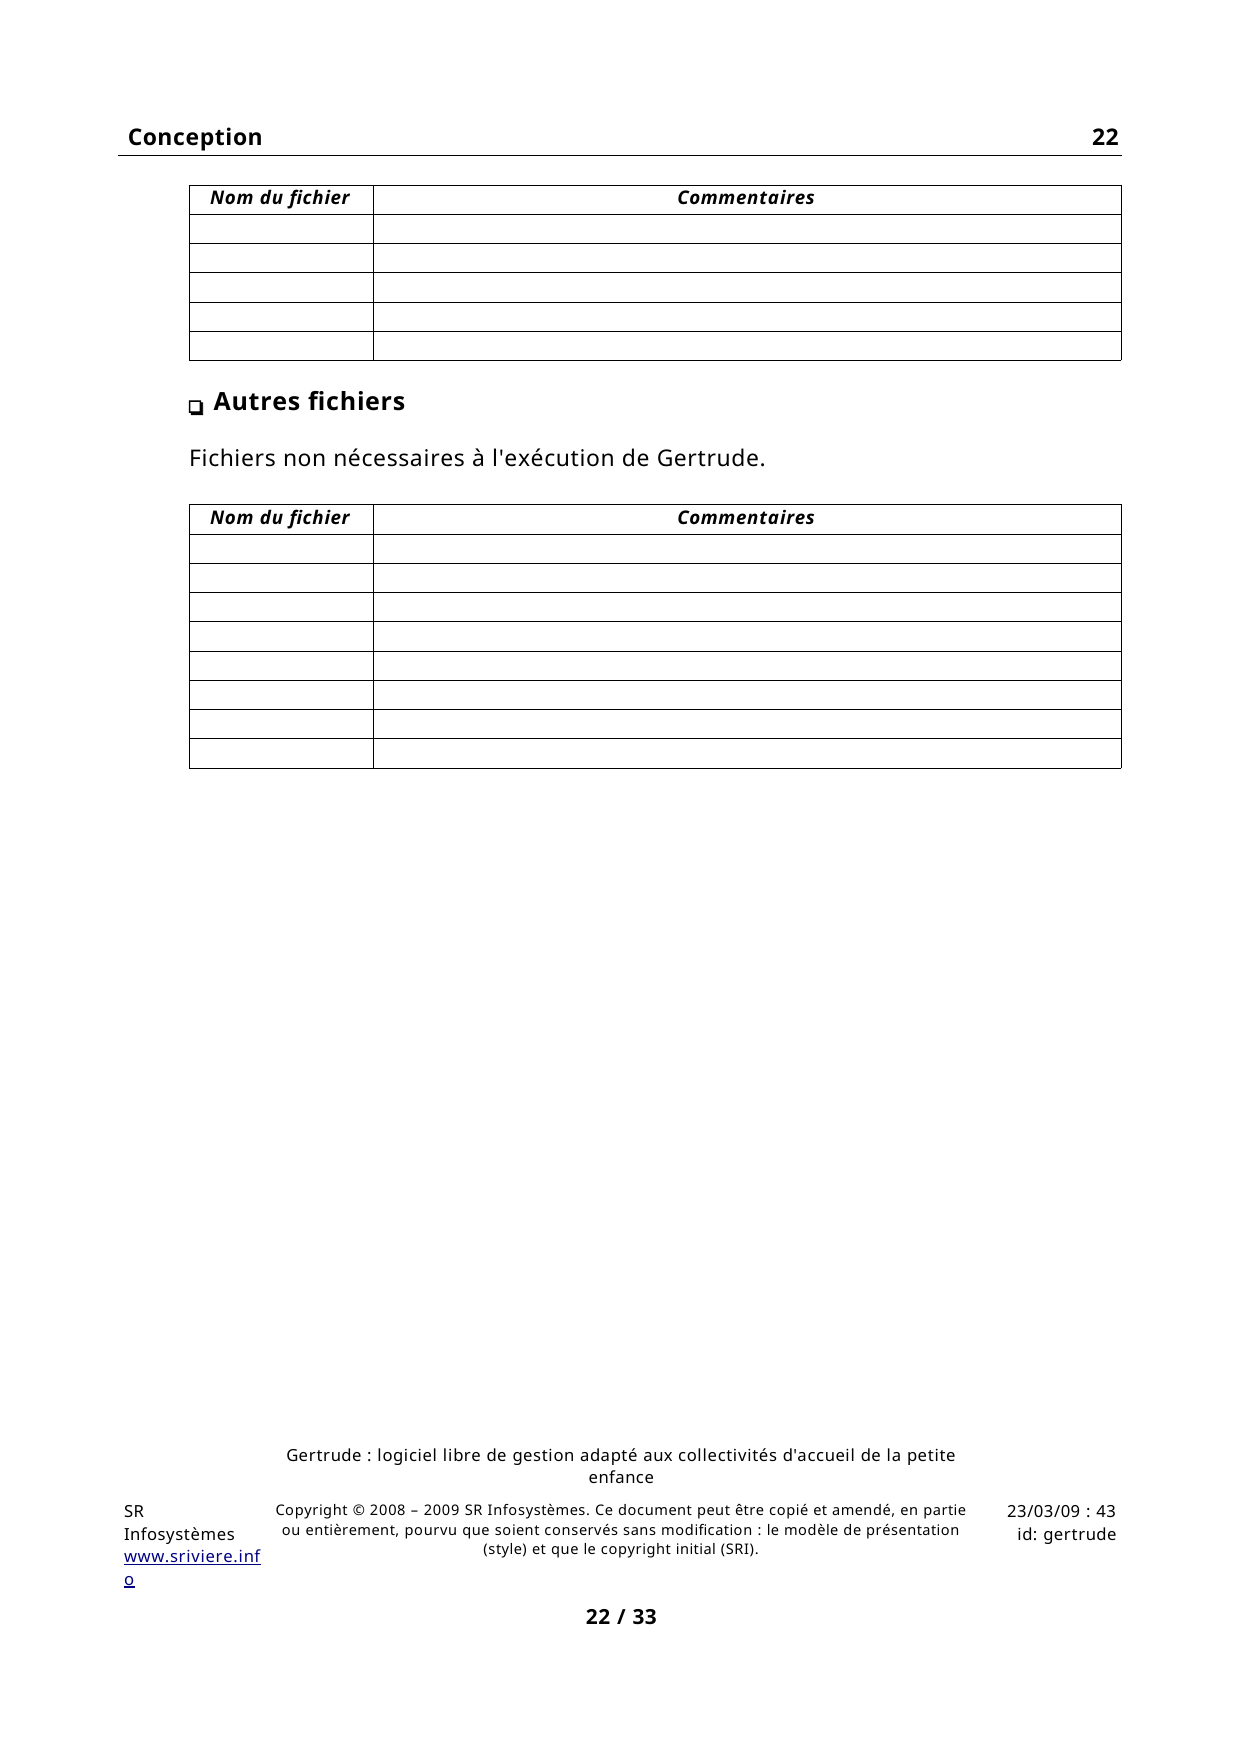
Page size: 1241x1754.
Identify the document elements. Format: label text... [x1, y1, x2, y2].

table_cell [374, 593, 1121, 621]
table_cell [374, 303, 1121, 331]
table_cell [190, 273, 373, 302]
table_cell [190, 535, 373, 563]
table_cell [190, 710, 373, 738]
table_header Commentaires [374, 505, 1121, 534]
table_cell [374, 244, 1121, 272]
table_cell [190, 622, 373, 651]
table_cell [374, 739, 1121, 768]
table_cell [190, 215, 373, 243]
table_cell [190, 564, 373, 592]
table_cell [374, 564, 1121, 592]
table_cell [190, 593, 373, 621]
table_cell [190, 681, 373, 709]
table_header Nom du fichier [190, 186, 373, 214]
table_cell [374, 535, 1121, 563]
table_header Commentaires [374, 186, 1121, 214]
table_cell [374, 681, 1121, 709]
table_cell [374, 622, 1121, 651]
table_cell [190, 739, 373, 768]
table_cell [374, 652, 1121, 680]
table_cell [190, 244, 373, 272]
table_cell [374, 273, 1121, 302]
subtitle Autres fichiers [189, 384, 1122, 430]
table_cell [374, 332, 1121, 360]
table_cell [374, 215, 1121, 243]
text Fichiers non nécessaires à l'exécution de Gertrude. [189, 442, 1122, 473]
table_cell [190, 652, 373, 680]
table_cell [190, 303, 373, 331]
table_header Nom du fichier [190, 505, 373, 534]
table_cell [374, 710, 1121, 738]
table_cell [190, 332, 373, 360]
